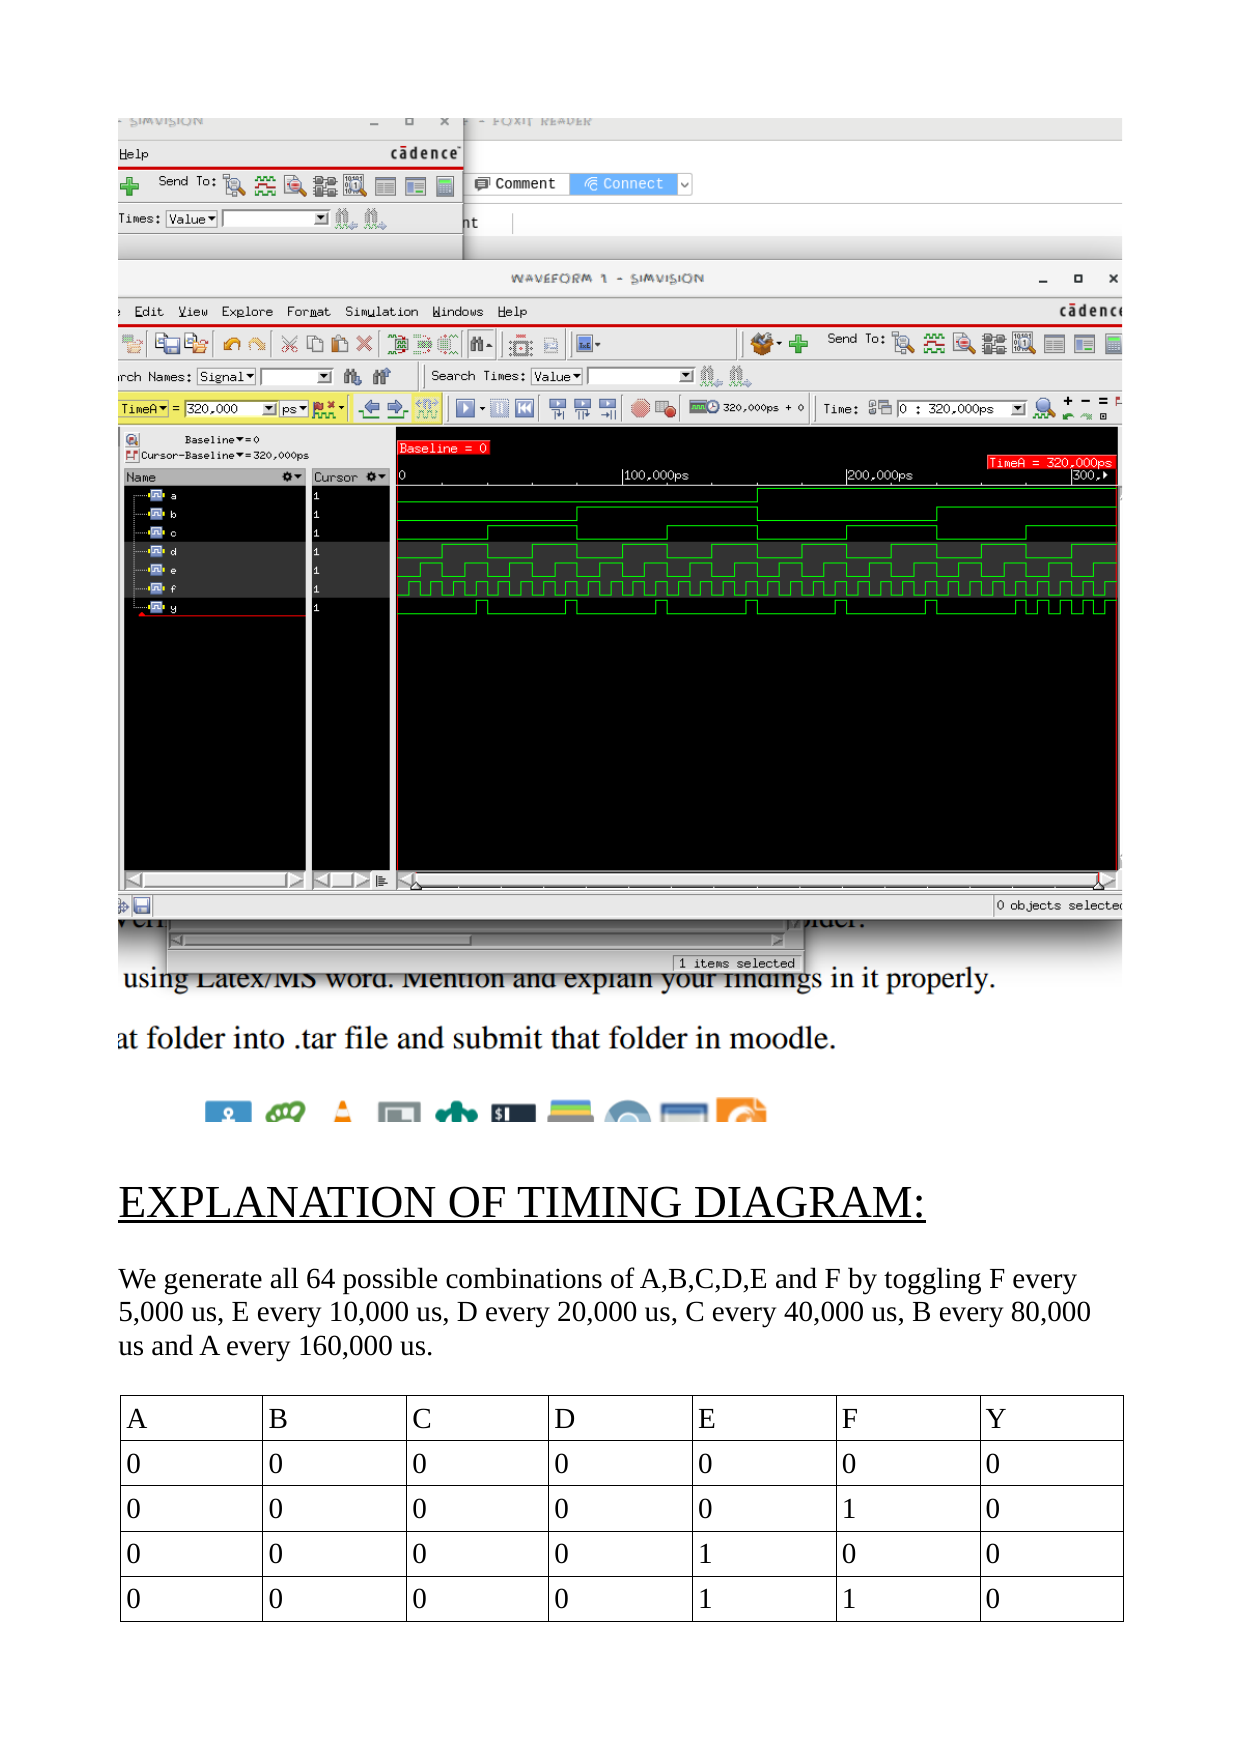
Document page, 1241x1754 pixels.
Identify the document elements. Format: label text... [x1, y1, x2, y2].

table_cell 0 [549, 1441, 692, 1485]
table_cell 0 [407, 1577, 548, 1621]
table_cell 1 [837, 1577, 980, 1621]
table_cell 0 [407, 1486, 548, 1531]
table_header E [693, 1396, 836, 1440]
table_cell 0 [693, 1441, 836, 1485]
table_cell 0 [981, 1486, 1123, 1531]
table_cell 0 [263, 1577, 406, 1621]
text EXPLANATION OF TIMING DIAGRAM: [118, 1175, 1122, 1227]
table_cell 0 [263, 1532, 406, 1576]
table_cell 0 [837, 1441, 980, 1485]
table_cell 0 [263, 1486, 406, 1531]
table_cell 0 [121, 1532, 262, 1576]
table_cell 0 [407, 1532, 548, 1576]
table_cell 0 [407, 1441, 548, 1485]
table_cell 0 [121, 1486, 262, 1531]
table_cell 0 [981, 1441, 1123, 1485]
table_cell 0 [549, 1577, 692, 1621]
text We generate all 64 possible combinations of A,B,C,D,E and F by toggling F every 5,000 us, E every 10,000 us, D every 20,000 us, C every 40,000 us, B every 80,000 us and A every 160,000 us. [118, 1261, 1122, 1362]
table_header D [549, 1396, 692, 1440]
table_cell 1 [693, 1577, 836, 1621]
table_cell 0 [549, 1486, 692, 1531]
table_header A [121, 1396, 262, 1440]
table_cell 0 [549, 1532, 692, 1576]
table_header B [263, 1396, 406, 1440]
picture [118, 118, 1123, 1122]
table_header C [407, 1396, 548, 1440]
table_cell 0 [263, 1441, 406, 1485]
table_cell 0 [121, 1441, 262, 1485]
table_cell 0 [837, 1532, 980, 1576]
table_cell 1 [837, 1486, 980, 1531]
table_cell 1 [693, 1532, 836, 1576]
table_cell 0 [981, 1577, 1123, 1621]
table_header Y [981, 1396, 1123, 1440]
table_cell 0 [693, 1486, 836, 1531]
table_cell 0 [981, 1532, 1123, 1576]
table_header F [837, 1396, 980, 1440]
table_cell 0 [121, 1577, 262, 1621]
